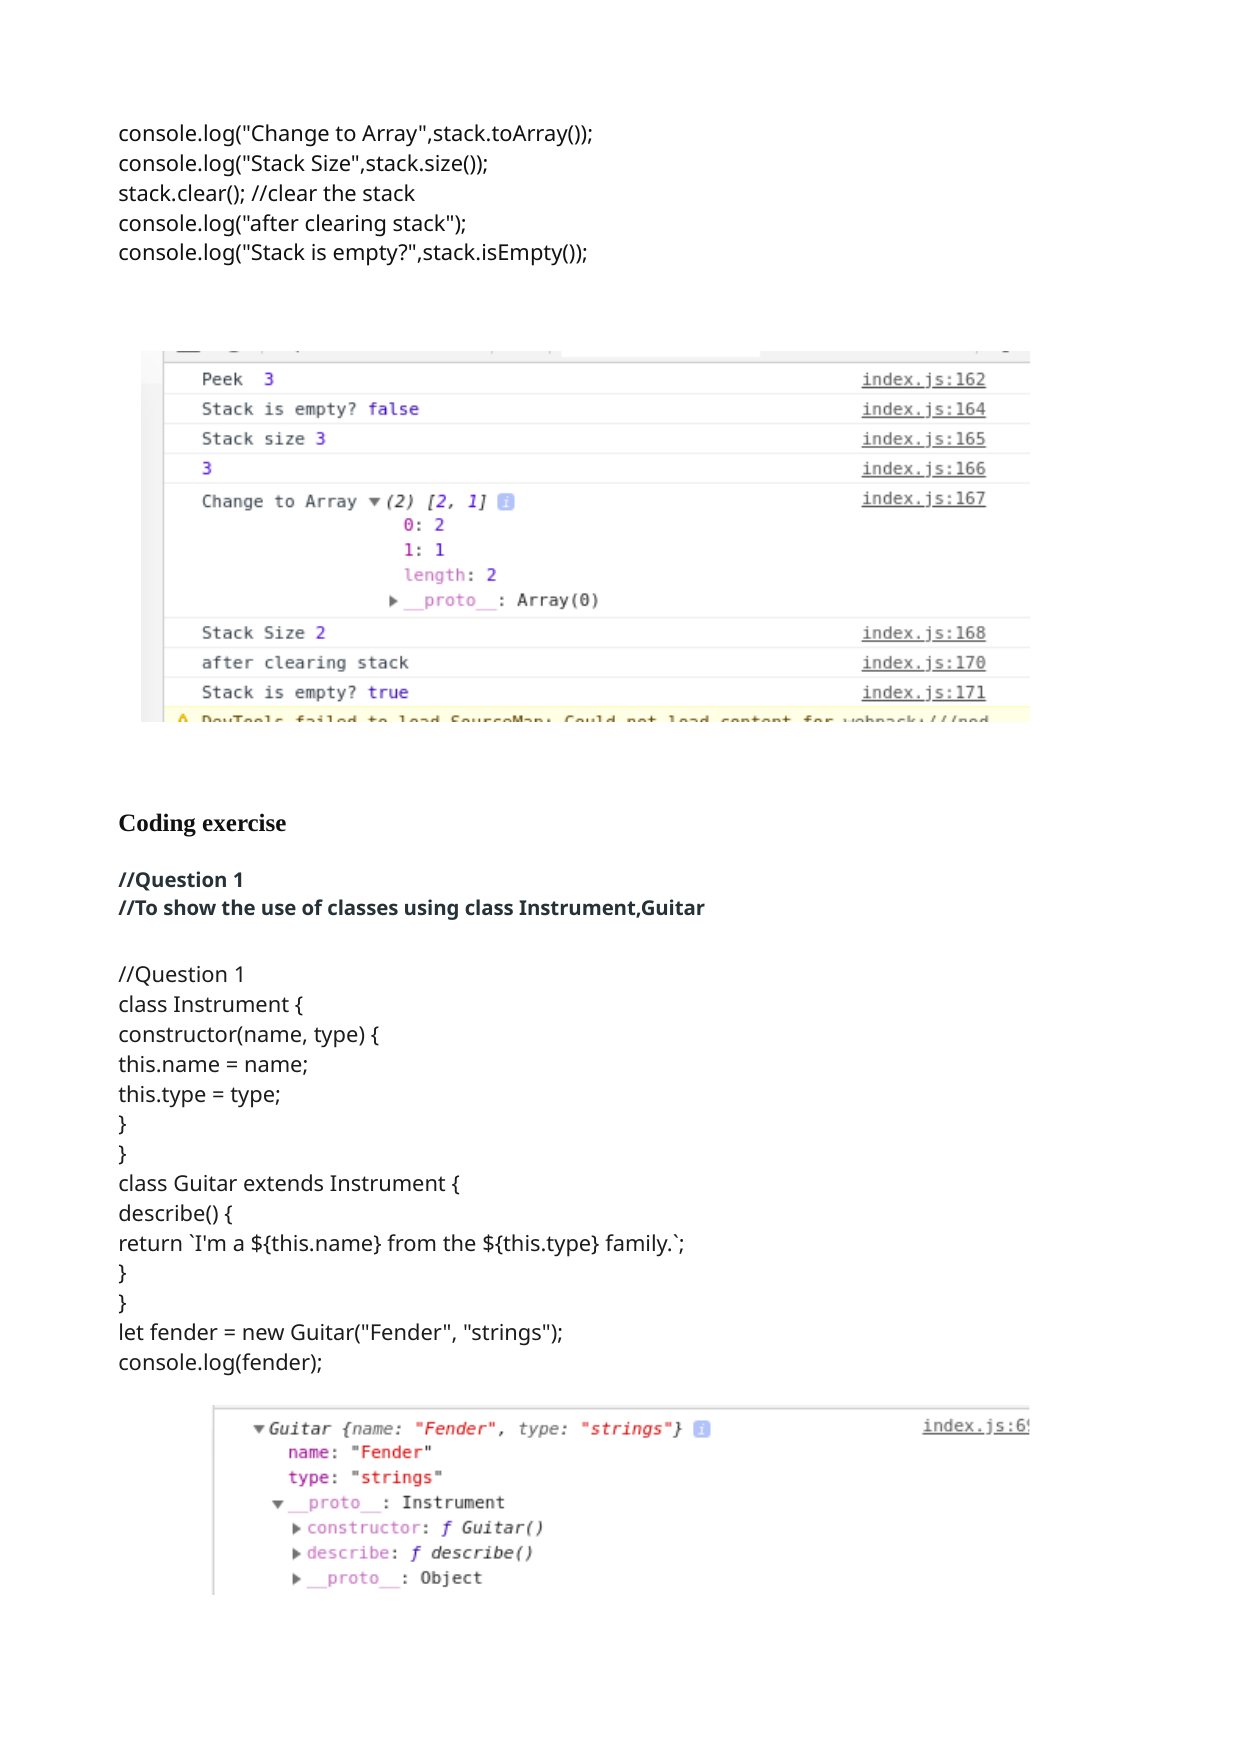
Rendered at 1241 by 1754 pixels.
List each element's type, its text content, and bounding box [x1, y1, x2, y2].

picture [141, 351, 1031, 722]
text console.log("Change to Array",stack.toArray()); [118, 118, 1122, 148]
text return `I'm a ${this.name} from the ${this.type} family.`; [118, 1227, 1122, 1257]
text console.log("Stack Size",stack.size()); [118, 148, 1122, 178]
text stack.clear(); //clear the stack [118, 178, 1122, 207]
text } [118, 1138, 1122, 1168]
text Coding exercise [118, 808, 1122, 837]
text constructor(name, type) { [118, 1019, 1122, 1049]
text console.log(fender); [118, 1347, 1122, 1376]
text } [118, 1287, 1122, 1317]
text this.type = type; [118, 1078, 1122, 1108]
text } [118, 1108, 1122, 1138]
text console.log("Stack is empty?",stack.isEmpty()); [118, 237, 1122, 267]
text let fender = new Guitar("Fender", "strings"); [118, 1317, 1122, 1347]
text //Question 1 //To show the use of classes using class Instrument,Guitar [118, 866, 1122, 921]
text this.name = name; [118, 1049, 1122, 1078]
text class Instrument { [118, 989, 1122, 1019]
text //Question 1 [118, 959, 1122, 989]
text console.log("after clearing stack"); [118, 207, 1122, 237]
picture [210, 1405, 1030, 1595]
text class Guitar extends Instrument { [118, 1168, 1122, 1198]
text } [118, 1257, 1122, 1287]
text describe() { [118, 1198, 1122, 1227]
